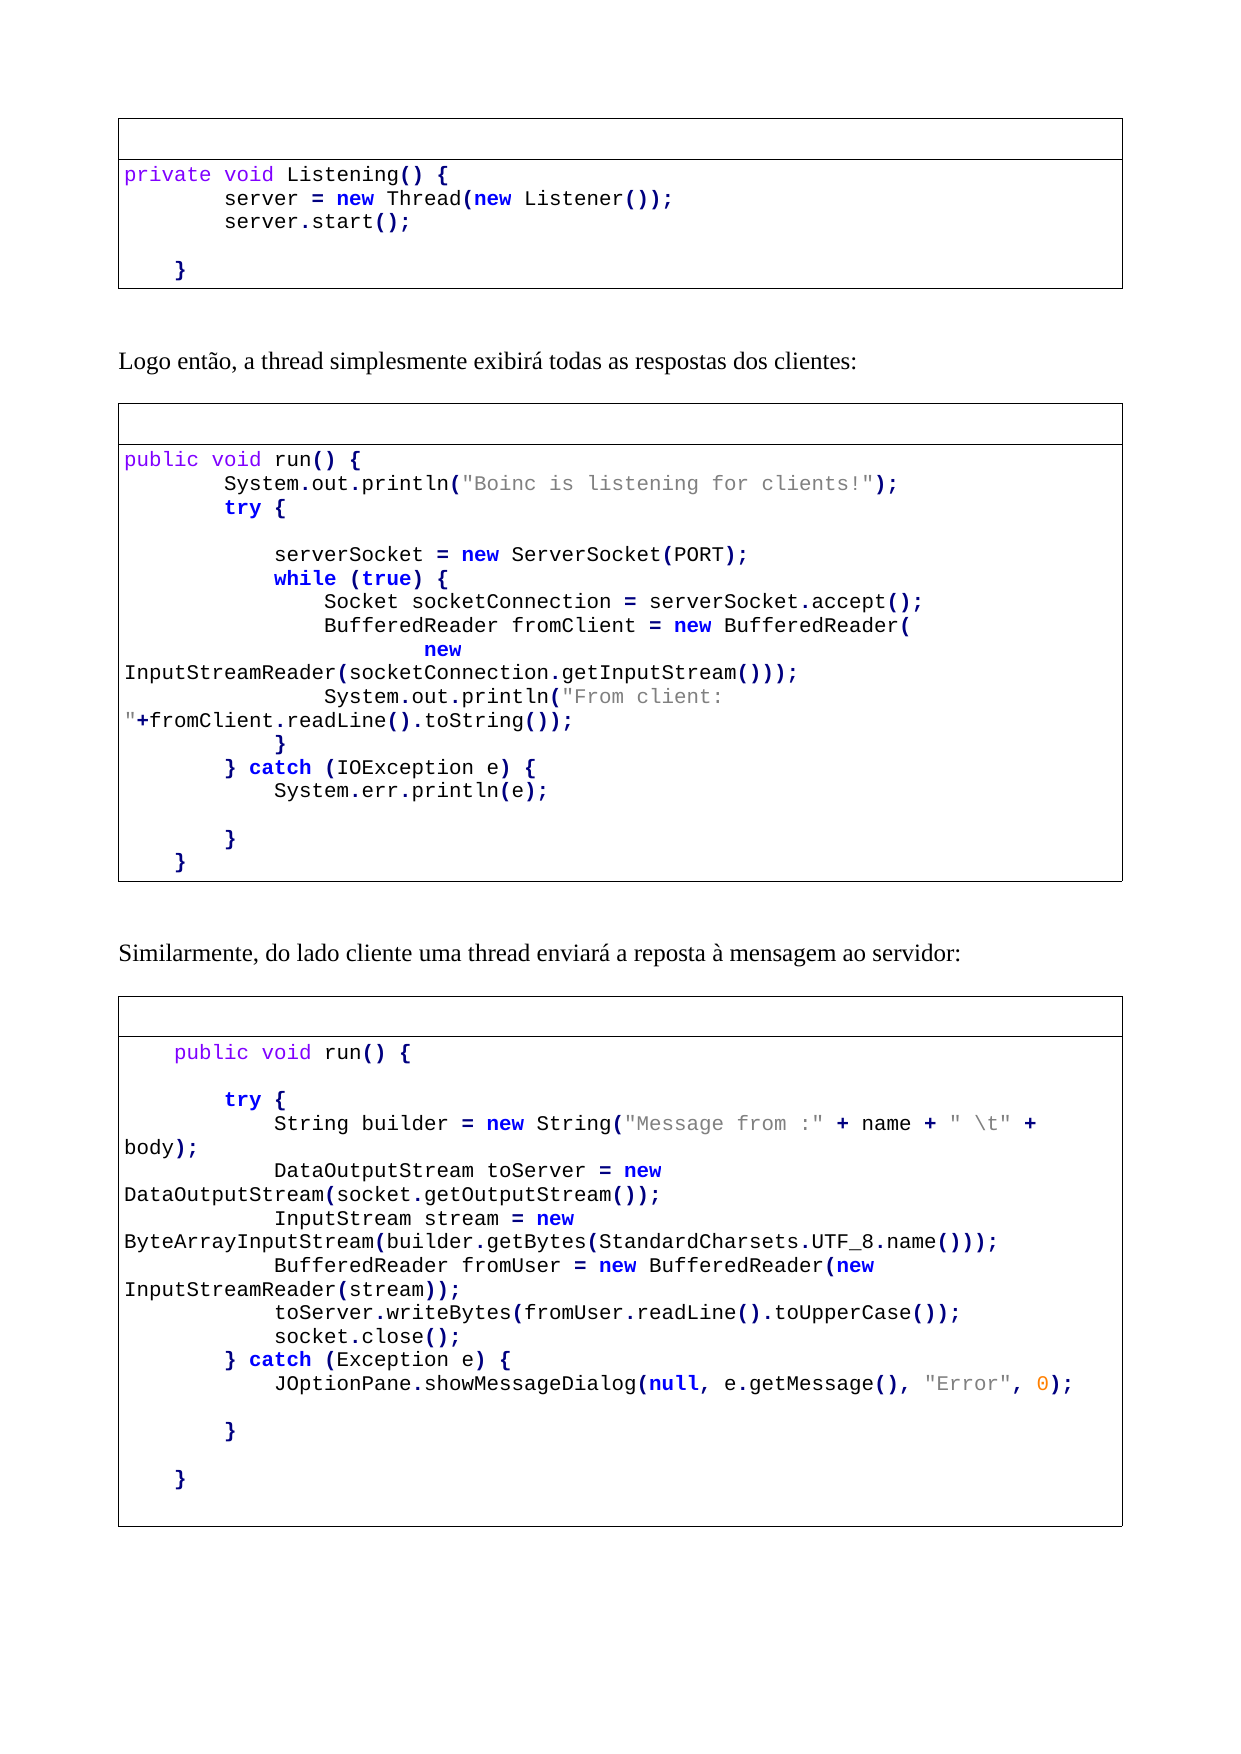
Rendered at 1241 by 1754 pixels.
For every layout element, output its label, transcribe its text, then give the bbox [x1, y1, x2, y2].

text Similarmente, do lado cliente uma thread enviará a reposta à mensagem ao servidor: [118, 938, 1122, 967]
table_header [119, 119, 1122, 158]
table_header [119, 997, 1122, 1036]
table_cell public void run() { System.out.println("Boinc is listening for clients!"); try { serverSocket = new ServerSocket(PORT); while (true) { Socket socketConnection = serverSocket.accept(); BufferedReader fromClient = new BufferedReader( new InputStreamReader(socketConnection.getInputStream())); System.out.println("From client: "+fromClient.readLine().toString()); } } catch (IOException e) { System.err.println(e); } } [119, 445, 1122, 881]
table_cell private void Listening() { server = new Thread(new Listener()); server.start(); } [119, 160, 1122, 288]
table_header [119, 404, 1122, 444]
table_cell public void run() { try { String builder = new String("Message from :" + name + " \t" + body); DataOutputStream toServer = new DataOutputStream(socket.getOutputStream()); InputStream stream = new ByteArrayInputStream(builder.getBytes(StandardCharsets.UTF_8.name())); BufferedReader fromUser = new BufferedReader(new InputStreamReader(stream)); toServer.writeBytes(fromUser.readLine().toUpperCase()); socket.close(); } catch (Exception e) { JOptionPane.showMessageDialog(null, e.getMessage(), "Error", 0); } } [119, 1037, 1122, 1526]
text Logo então, a thread simplesmente exibirá todas as respostas dos clientes: [118, 346, 1122, 374]
